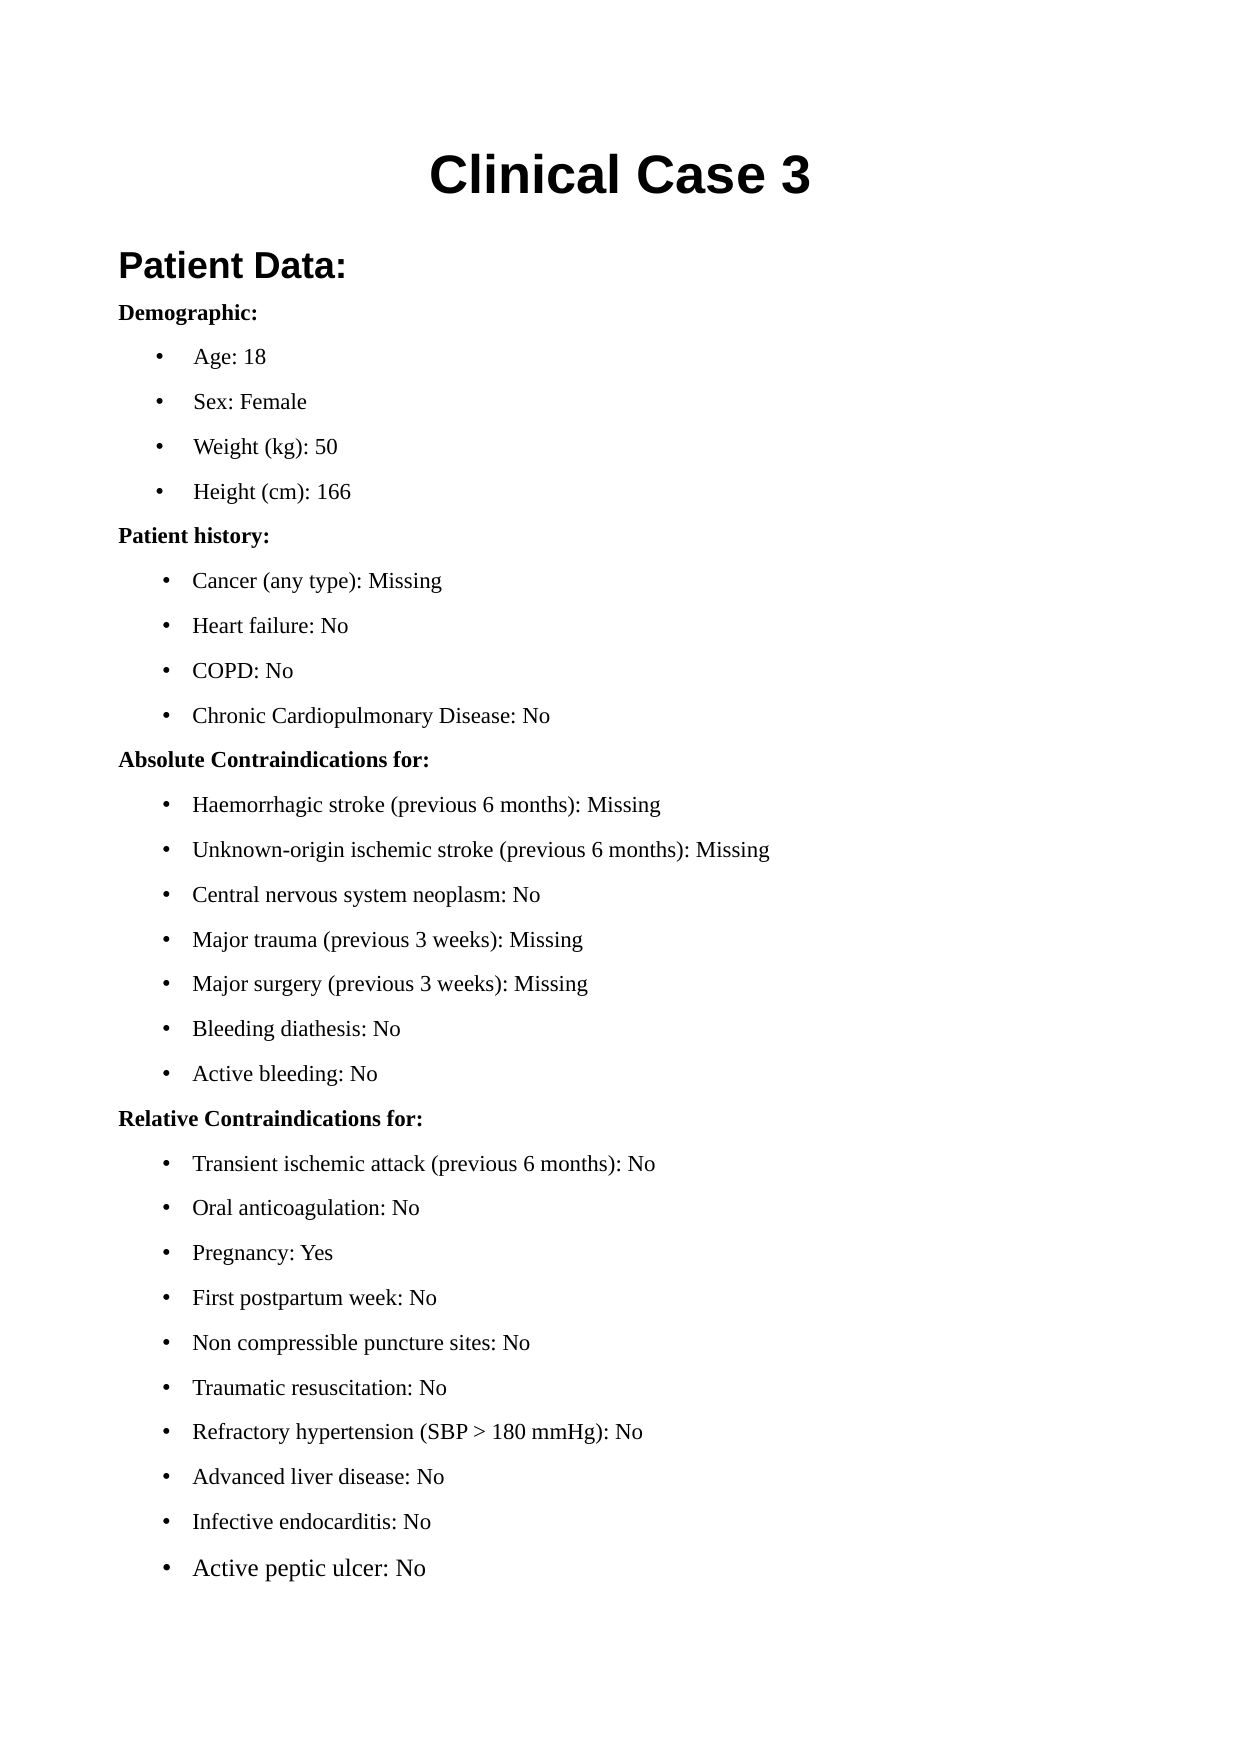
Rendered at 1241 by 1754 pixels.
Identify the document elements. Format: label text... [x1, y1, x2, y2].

list Advanced liver disease: No [162, 1463, 1122, 1489]
list Active bleeding: No [162, 1060, 1122, 1086]
list Bleeding diathesis: No [162, 1015, 1122, 1042]
list COPD: No [162, 657, 1122, 683]
list Unknown-origin ischemic stroke (previous 6 months): Missing [162, 836, 1122, 862]
list Oral anticoagulation: No [162, 1194, 1122, 1221]
list First postpartum week: No [162, 1284, 1122, 1310]
list Age: 18 [156, 343, 1122, 370]
list Refractory hypertension (SBP > 180 mmHg): No [162, 1418, 1122, 1445]
text Relative Contraindications for: [118, 1105, 1122, 1131]
list Pregnancy: Yes [162, 1239, 1122, 1266]
list Traumatic resuscitation: No [162, 1373, 1122, 1400]
list Chronic Cardiopulmonary Disease: No [162, 702, 1122, 728]
list Active peptic ulcer: No [162, 1553, 1122, 1581]
list Sex: Female [156, 388, 1122, 414]
text Patient history: [118, 522, 1122, 549]
list Height (cm): 166 [156, 478, 1122, 504]
list Central nervous system neoplasm: No [162, 881, 1122, 907]
subtitle Patient Data: [118, 243, 1122, 286]
list Weight (kg): 50 [156, 433, 1122, 459]
text Demographic: [118, 298, 1122, 325]
text Absolute Contraindications for: [118, 746, 1122, 773]
title Clinical Case 3 [118, 143, 1122, 205]
list Non compressible puncture sites: No [162, 1329, 1122, 1355]
list Haemorrhagic stroke (previous 6 months): Missing [162, 791, 1122, 818]
list Transient ischemic attack (previous 6 months): No [162, 1149, 1122, 1176]
list Major surgery (previous 3 weeks): Missing [162, 970, 1122, 997]
list Heart failure: No [162, 612, 1122, 638]
list Major trauma (previous 3 weeks): Missing [162, 926, 1122, 952]
list Infective endocarditis: No [162, 1508, 1122, 1534]
list Cancer (any type): Missing [162, 567, 1122, 594]
